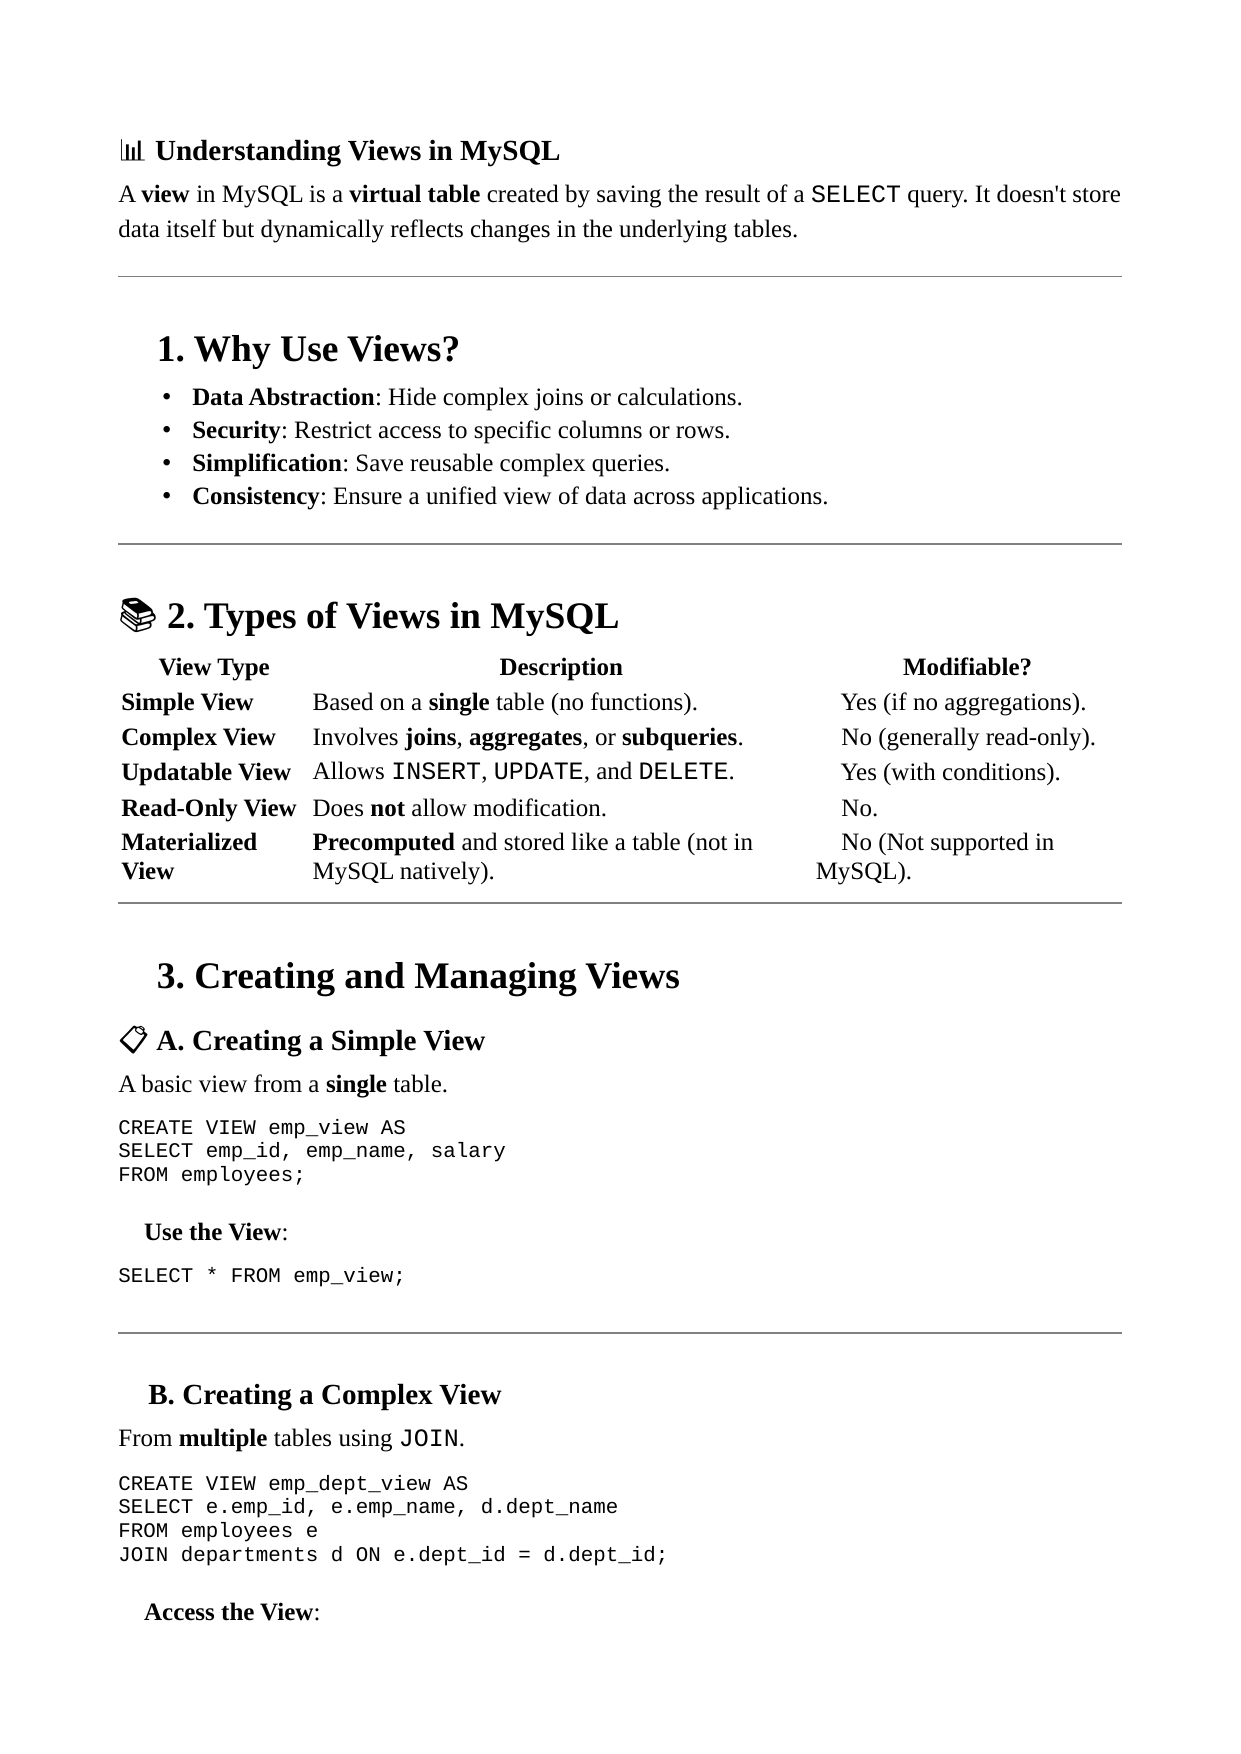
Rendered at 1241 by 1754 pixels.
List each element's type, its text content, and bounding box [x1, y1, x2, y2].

table_cell Materialized View [118, 825, 309, 888]
table_cell Simple View [118, 684, 309, 719]
text SELECT e.emp_id, e.emp_name, d.dept_name [118, 1497, 1122, 1520]
subtitle 📌 3. Creating and Managing Views [118, 953, 1122, 996]
subtitle 🔗 B. Creating a Complex View [118, 1377, 1122, 1410]
table_cell Based on a single table (no functions). [310, 684, 813, 719]
list Security: Restrict access to specific columns or rows. [162, 415, 1122, 444]
table_cell ❌ No. [813, 790, 1122, 824]
subtitle 📋 A. Creating a Simple View [118, 1023, 1122, 1057]
text CREATE VIEW emp_dept_view AS [118, 1473, 1122, 1497]
table_cell Allows INSERT, UPDATE, and DELETE. [310, 753, 813, 790]
table_cell Precomputed and stored like a table (not in MySQL natively). [310, 825, 813, 888]
text FROM employees e [118, 1520, 1122, 1544]
table_cell ✅ Yes (if no aggregations). [813, 684, 1122, 719]
text A basic view from a single table. [118, 1069, 1122, 1098]
list Data Abstraction: Hide complex joins or calculations. [162, 382, 1122, 411]
table_cell Does not allow modification. [310, 790, 813, 824]
table_cell Involves joins, aggregates, or subqueries. [310, 719, 813, 753]
subtitle 📚 2. Types of Views in MySQL [118, 594, 1122, 637]
table_cell Updatable View [118, 753, 309, 790]
text SELECT * FROM emp_view; [118, 1265, 1122, 1288]
table_header Modifiable? [813, 650, 1122, 684]
text JOIN departments d ON e.dept_id = d.dept_id; [118, 1544, 1122, 1567]
text ✅ Use the View: [118, 1217, 1122, 1246]
text FROM employees; [118, 1164, 1122, 1188]
list Consistency: Ensure a unified view of data across applications. [162, 481, 1122, 510]
table_cell ❌ No (Not supported in MySQL). [813, 825, 1122, 888]
subtitle 📊 Understanding Views in MySQL [118, 133, 1122, 166]
text CREATE VIEW emp_view AS [118, 1117, 1122, 1141]
table_header Description [310, 650, 813, 684]
table_cell Complex View [118, 719, 309, 753]
table_cell ❌ No (generally read-only). [813, 719, 1122, 753]
subtitle ✅ 1. Why Use Views? [118, 327, 1122, 370]
text ✅ Access the View: [118, 1597, 1122, 1626]
list Simplification: Save reusable complex queries. [162, 448, 1122, 477]
text SELECT emp_id, emp_name, salary [118, 1141, 1122, 1164]
table_cell Read-Only View [118, 790, 309, 824]
table_cell ✅ Yes (with conditions). [813, 753, 1122, 790]
text From multiple tables using JOIN. [118, 1423, 1122, 1454]
text A view in MySQL is a virtual table created by saving the result of a SELECT query. It doesn't store data itself but dynamically reflects changes in the underlying tables. [118, 179, 1122, 243]
table_header View Type [118, 650, 309, 684]
